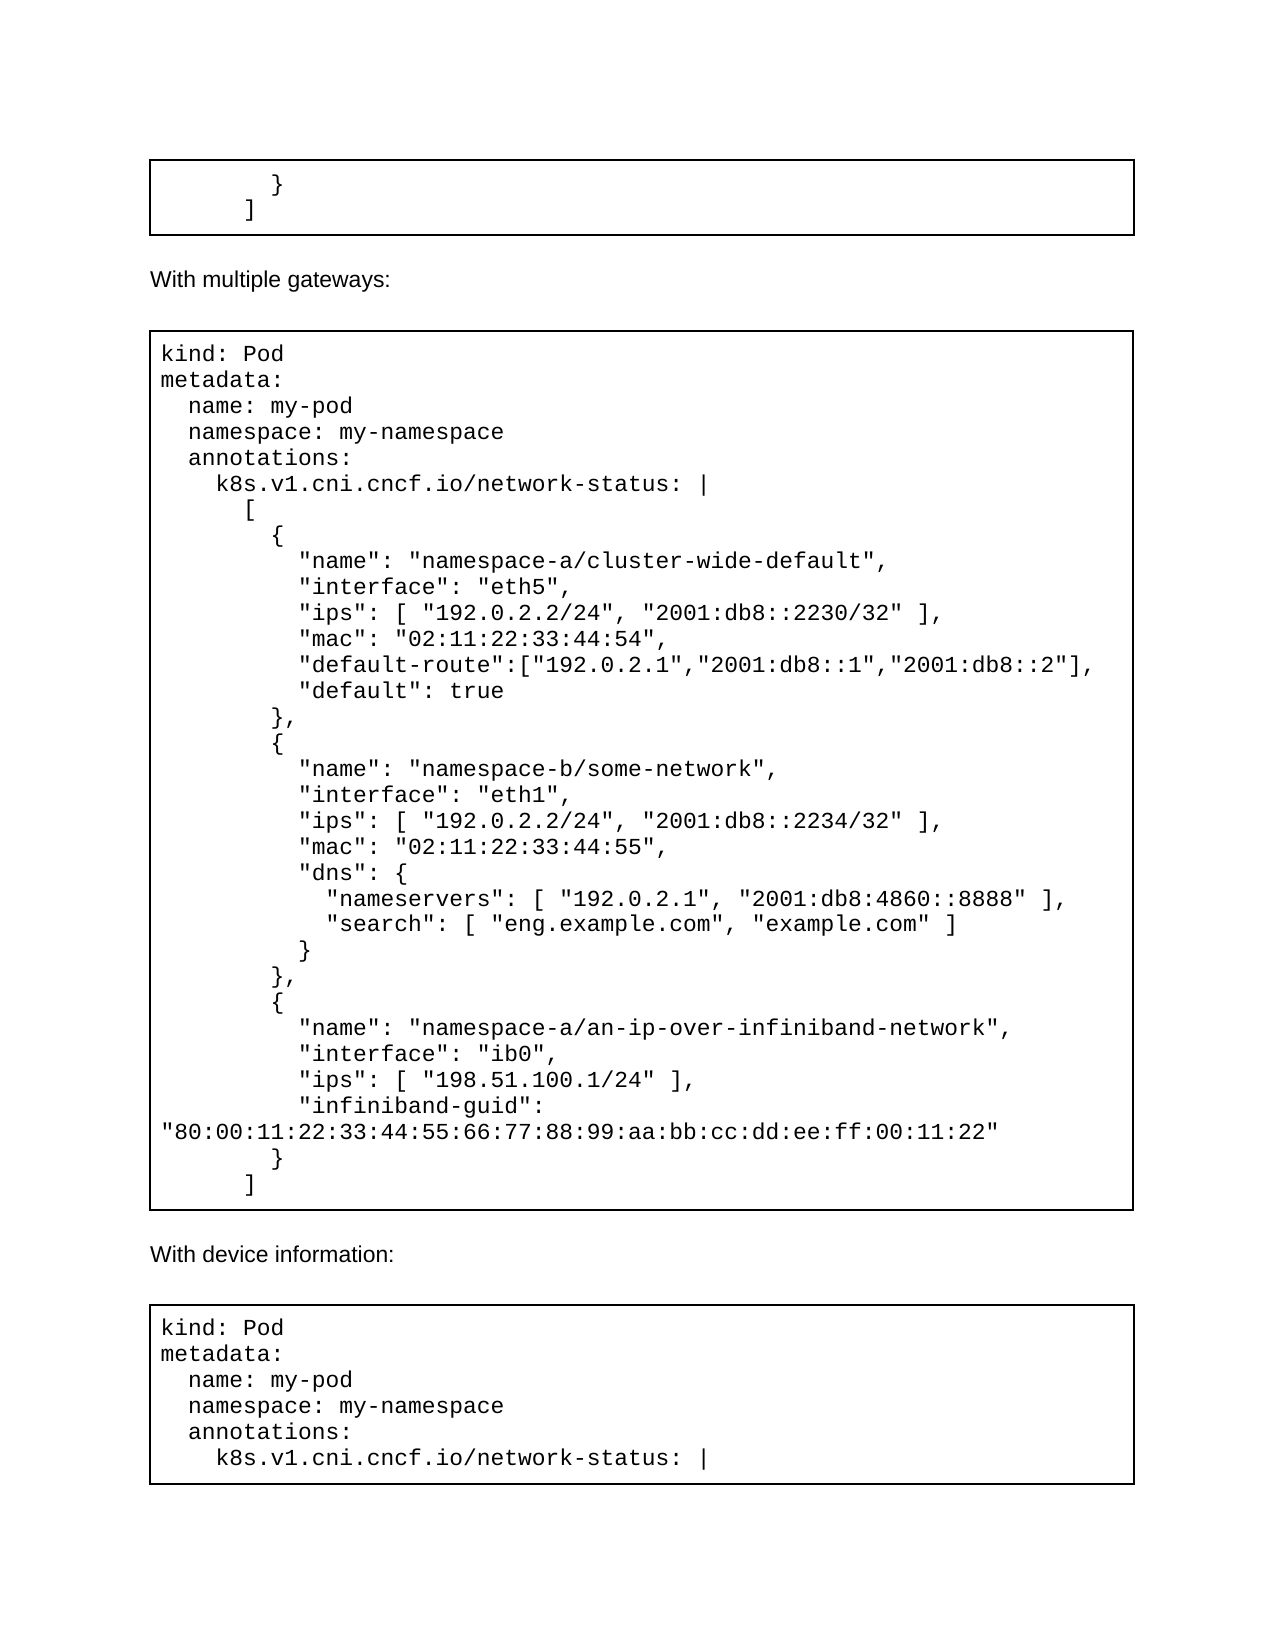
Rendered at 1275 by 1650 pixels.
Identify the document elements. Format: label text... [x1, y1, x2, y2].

text With device information: [150, 1241, 1125, 1267]
table_header kind: Pod metadata: name: my-pod namespace: my-namespace annotations: k8s.v1.cni.cncf.io/network-status: | [151, 1306, 1133, 1483]
table_header kind: Pod metadata: name: my-pod namespace: my-namespace annotations: k8s.v1.cni.cncf.io/network-status: | [ { "name": "namespace-a/cluster-wide-default", "interface": "eth5", "ips": [ "192.0.2.2/24", "2001:db8::2230/32" ], "mac": "02:11:22:33:44:54", "default-route":["192.0.2.1","2001:db8::1","2001:db8::2"], "default": true }, { "name": "namespace-b/some-network", "interface": "eth1", "ips": [ "192.0.2.2/24", "2001:db8::2234/32" ], "mac": "02:11:22:33:44:55", "dns": { "nameservers": [ "192.0.2.1", "2001:db8:4860::8888" ], "search": [ "eng.example.com", "example.com" ] } }, { "name": "namespace-a/an-ip-over-infiniband-network", "interface": "ib0", "ips": [ "198.51.100.1/24" ], "infiniband-guid": "80:00:11:22:33:44:55:66:77:88:99:aa:bb:cc:dd:ee:ff:00:11:22" } ] [151, 332, 1132, 1208]
text With multiple gateways: [150, 266, 1125, 293]
table_header } ] [151, 161, 1133, 234]
